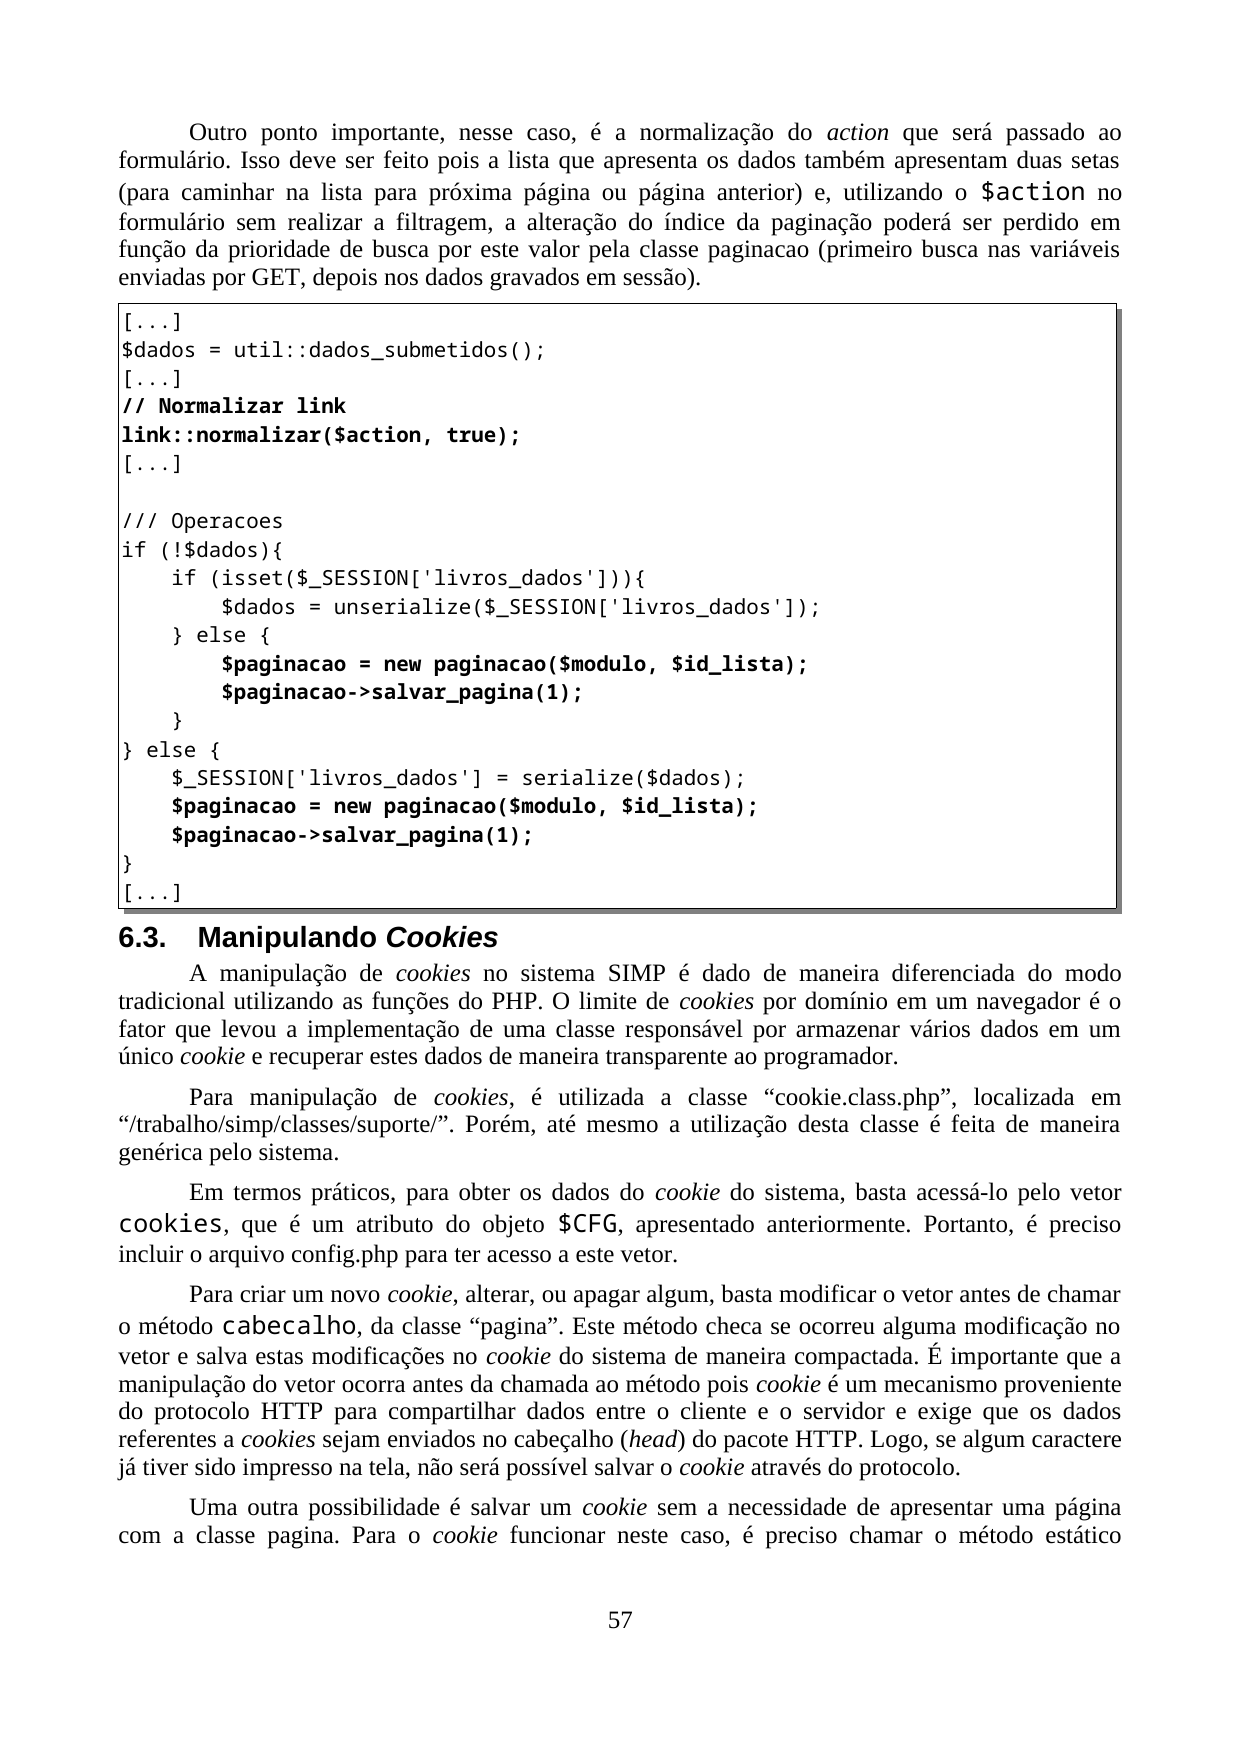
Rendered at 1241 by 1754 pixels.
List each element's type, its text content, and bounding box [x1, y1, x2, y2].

text } else { $_SESSION['livros_dados'] = serialize($dados); $paginacao = new paginacao($modulo, $id_lista); $paginacao->salvar_pagina(1); } [...] [119, 732, 1116, 908]
text /// Operacoes if (!$dados){ if (isset($_SESSION['livros_dados'])){ $dados = unserialize($_SESSION['livros_dados']); } else { $paginacao = new paginacao($modulo, $id_lista); $paginacao->salvar_pagina(1); } [119, 503, 1116, 732]
text Em termos práticos, para obter os dados do cookie do sistema, basta acessá-lo pelo vetor cookies, que é um atributo do objeto $CFG, apresentado anteriormente. Portanto, é preciso incluir o arquivo config.php para ter acesso a este vetor. [118, 1178, 1122, 1268]
subtitle Manipulando Cookies [118, 921, 1122, 953]
text Outro ponto importante, nesse caso, é a normalização do action que será passado ao formulário. Isso deve ser feito pois a lista que apresenta os dados também apresentam duas setas (para caminhar na lista para próxima página ou página anterior) e, utilizando o $action no formulário sem realizar a filtragem, a alteração do índice da paginação poderá ser perdido em função da prioridade de busca por este valor pela classe paginacao (primeiro busca nas variáveis enviadas por GET, depois nos dados gravados em sessão). [118, 118, 1122, 291]
text Uma outra possibilidade é salvar um cookie sem a necessidade de apresentar uma página com a classe pagina. Para o cookie funcionar neste caso, é preciso chamar o método estático [118, 1493, 1122, 1548]
text A manipulação de cookies no sistema SIMP é dado de maneira diferenciada do modo tradicional utilizando as funções do PHP. O limite de cookies por domínio em um navegador é o fator que levou a implementação de uma classe responsável por armazenar vários dados em um único cookie e recuperar estes dados de maneira transparente ao programador. [118, 959, 1122, 1070]
text Para manipulação de cookies, é utilizada a classe “cookie.class.php”, localizada em “/trabalho/simp/classes/suporte/”. Porém, até mesmo a utilização desta classe é feita de maneira genérica pelo sistema. [118, 1083, 1122, 1166]
text [...] $dados = util::dados_submetidos(); [...] // Normalizar link link::normalizar($action, true); [...] [119, 304, 1116, 477]
text Para criar um novo cookie, alterar, ou apagar algum, basta modificar o vetor antes de chamar o método cabecalho, da classe “pagina”. Este método checa se ocorreu alguma modificação no vetor e salva estas modificações no cookie do sistema de maneira compactada. É importante que a manipulação do vetor ocorra antes da chamada ao método pois cookie é um mecanismo proveniente do protocolo HTTP para compartilhar dados entre o cliente e o servidor e exige que os dados referentes a cookies sejam enviados no cabeçalho (head) do pacote HTTP. Logo, se algum caractere já tiver sido impresso na tela, não será possível salvar o cookie através do protocolo. [118, 1280, 1122, 1481]
